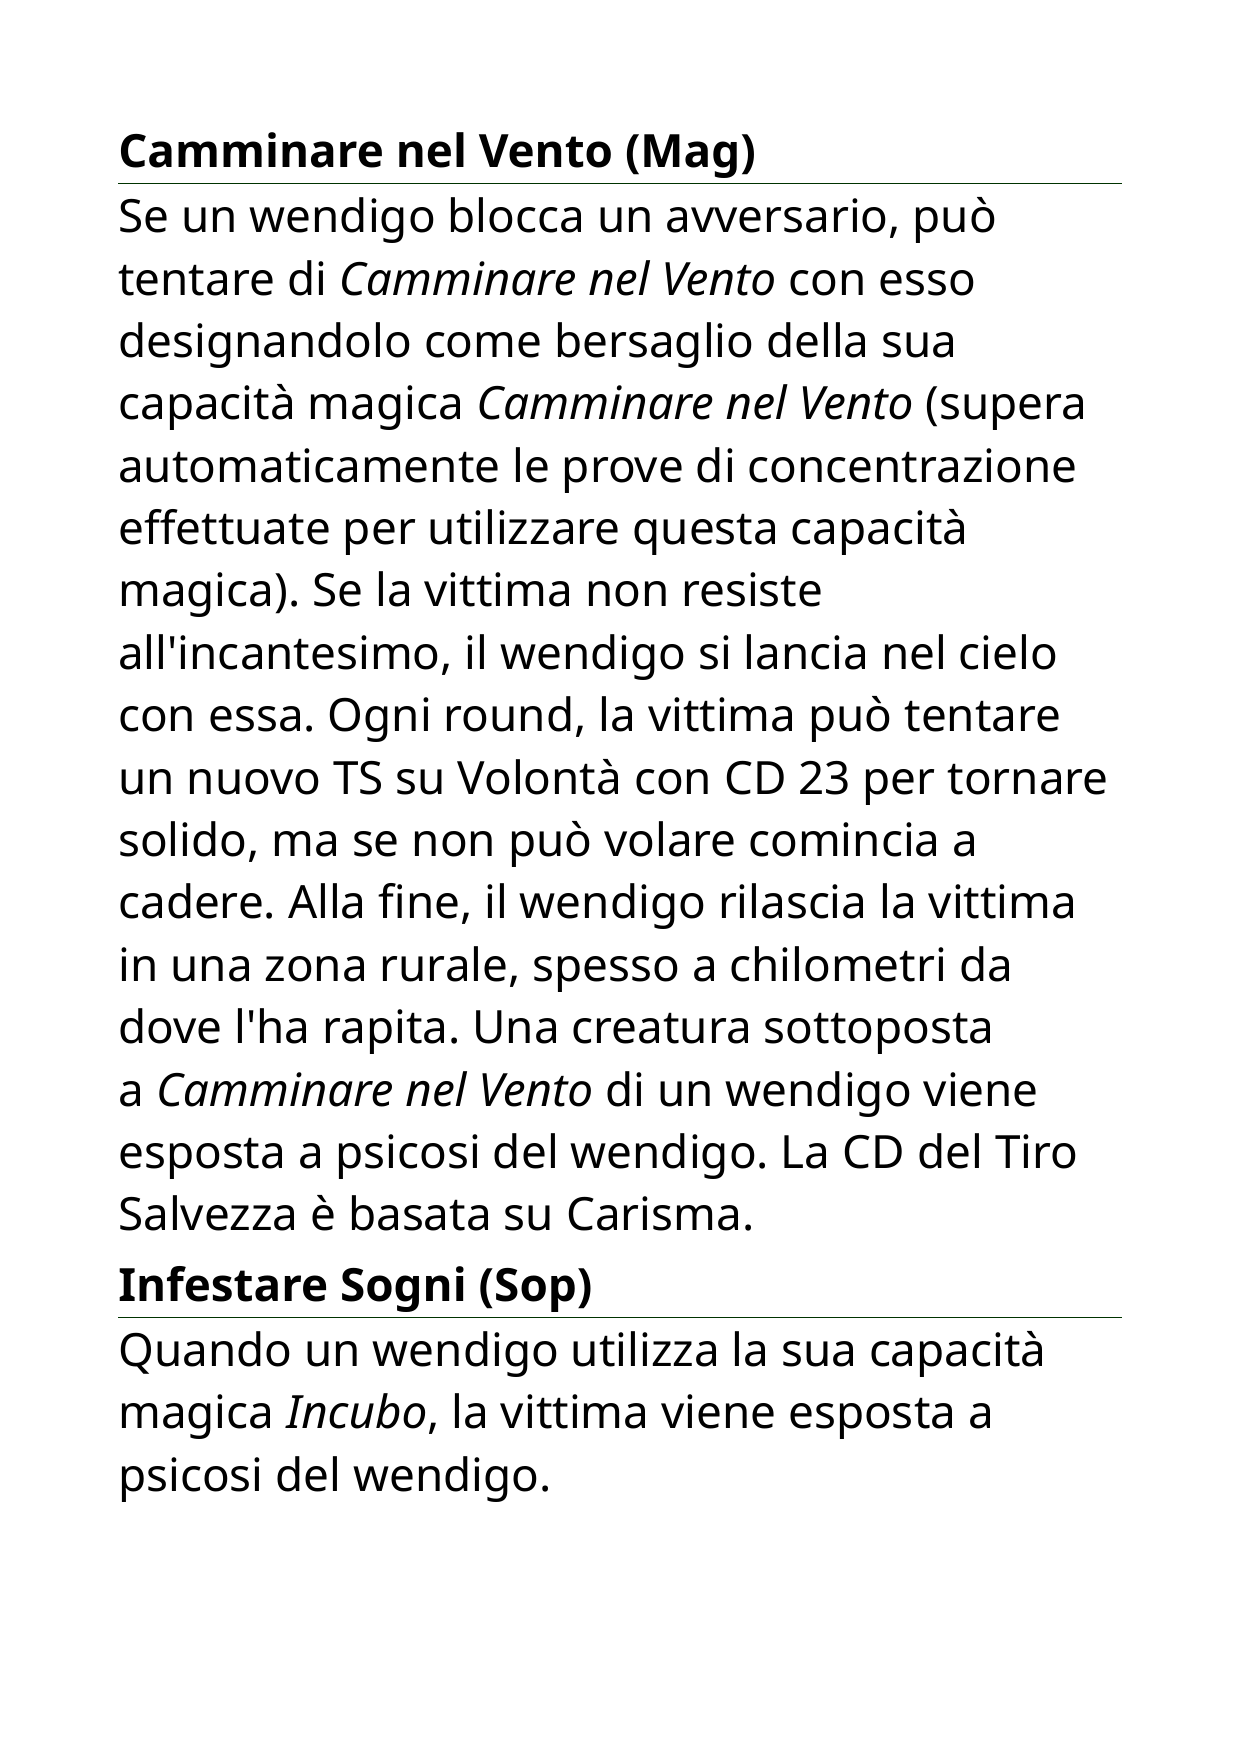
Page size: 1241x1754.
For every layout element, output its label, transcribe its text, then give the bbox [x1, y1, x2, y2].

subtitle Camminare nel Vento (Mag) [118, 118, 1122, 183]
text Se un wendigo blocca un avversario, può tentare di Camminare nel Vento con esso designandolo come bersaglio della sua capacità magica Camminare nel Vento (supera automaticamente le prove di concentrazione effettuate per utilizzare questa capacità magica). Se la vittima non resiste all'incantesimo, il wendigo si lancia nel cielo con essa. Ogni round, la vittima può tentare un nuovo TS su Volontà con CD 23 per tornare solido, ma se non può volare comincia a cadere. Alla fine, il wendigo rilascia la vittima in una zona rurale, spesso a chilometri da dove l'ha rapita. Una creatura sottoposta a Camminare nel Vento di un wendigo viene esposta a psicosi del wendigo. La CD del Tiro Salvezza è basata su Carisma. [118, 184, 1122, 1244]
subtitle Infestare Sogni (Sop) [118, 1252, 1122, 1317]
text Quando un wendigo utilizza la sua capacità magica Incubo, la vittima viene esposta a psicosi del wendigo. [118, 1318, 1122, 1505]
